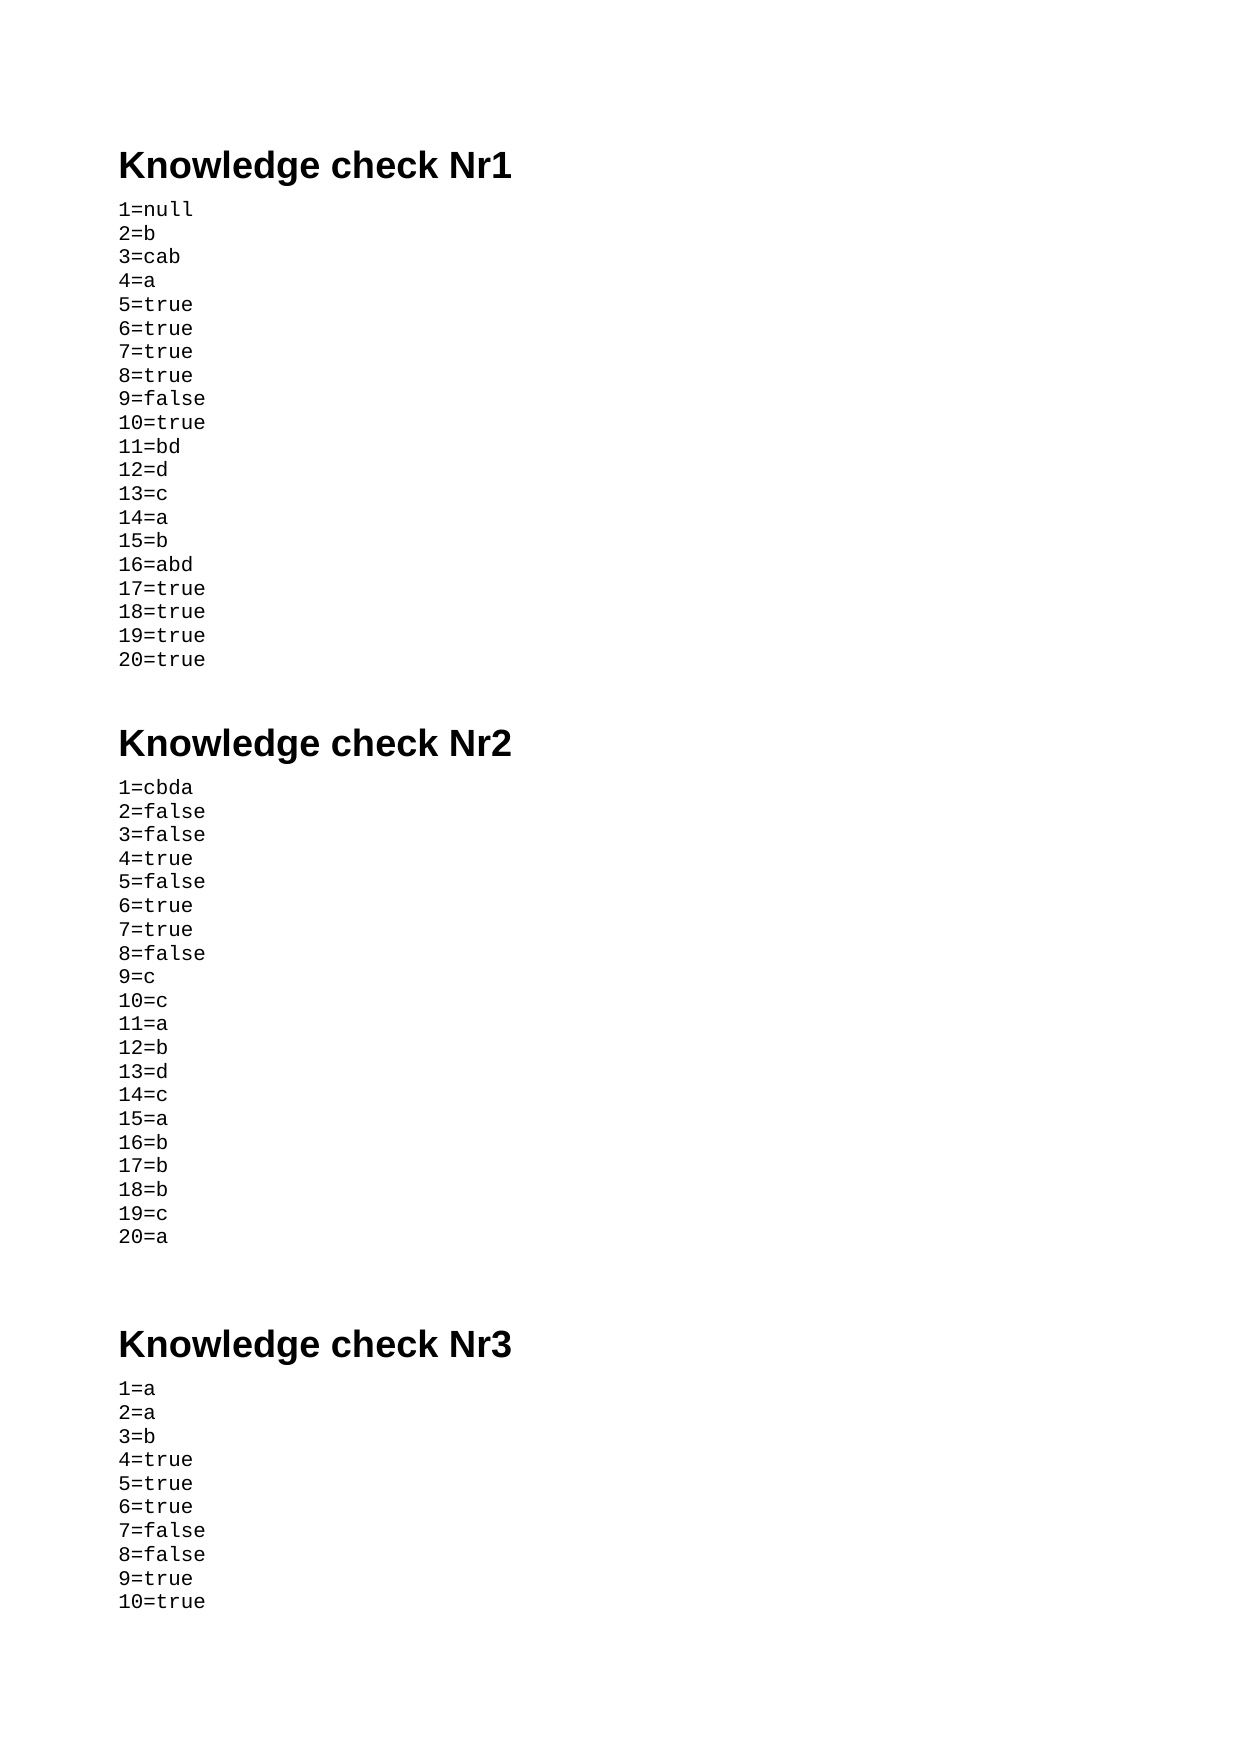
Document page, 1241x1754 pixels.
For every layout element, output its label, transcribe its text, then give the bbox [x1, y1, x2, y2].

text 9=c [118, 966, 1122, 990]
text 17=true [118, 578, 1122, 601]
text 5=true [118, 294, 1122, 317]
text 8=true [118, 365, 1122, 388]
text 17=b [118, 1155, 1122, 1179]
text 7=false [118, 1520, 1122, 1544]
text 15=a [118, 1108, 1122, 1132]
text 5=true [118, 1473, 1122, 1497]
text 10=c [118, 990, 1122, 1013]
text 4=a [118, 270, 1122, 294]
text 18=true [118, 601, 1122, 625]
text 1=cbda [118, 777, 1122, 801]
text 10=true [118, 412, 1122, 436]
text 13=d [118, 1061, 1122, 1084]
text 16=b [118, 1132, 1122, 1155]
text 3=b [118, 1426, 1122, 1449]
text 5=false [118, 872, 1122, 895]
text 4=true [118, 1449, 1122, 1473]
text 3=cab [118, 247, 1122, 270]
text 6=true [118, 1497, 1122, 1520]
text 6=true [118, 895, 1122, 919]
text 16=abd [118, 554, 1122, 578]
text 1=null [118, 199, 1122, 223]
text 18=b [118, 1179, 1122, 1203]
text 19=true [118, 625, 1122, 648]
text 14=c [118, 1084, 1122, 1108]
text 14=a [118, 507, 1122, 530]
text 2=a [118, 1402, 1122, 1426]
text 11=bd [118, 436, 1122, 459]
text 10=true [118, 1591, 1122, 1615]
text 19=c [118, 1203, 1122, 1226]
text 9=true [118, 1567, 1122, 1591]
text 8=false [118, 1544, 1122, 1567]
text 4=true [118, 848, 1122, 872]
text 1=a [118, 1378, 1122, 1402]
text 12=b [118, 1037, 1122, 1061]
text 3=false [118, 824, 1122, 848]
text 15=b [118, 530, 1122, 554]
text 8=false [118, 942, 1122, 966]
text 7=true [118, 341, 1122, 365]
subtitle Knowledge check Nr3 [118, 1322, 1122, 1366]
text 13=c [118, 483, 1122, 507]
text 2=b [118, 223, 1122, 247]
subtitle Knowledge check Nr1 [118, 143, 1122, 187]
text 12=d [118, 459, 1122, 483]
text 11=a [118, 1013, 1122, 1037]
text 6=true [118, 317, 1122, 341]
text 20=true [118, 648, 1122, 672]
text 2=false [118, 801, 1122, 824]
text 20=a [118, 1226, 1122, 1250]
text 9=false [118, 388, 1122, 412]
text 7=true [118, 919, 1122, 942]
subtitle Knowledge check Nr2 [118, 721, 1122, 764]
